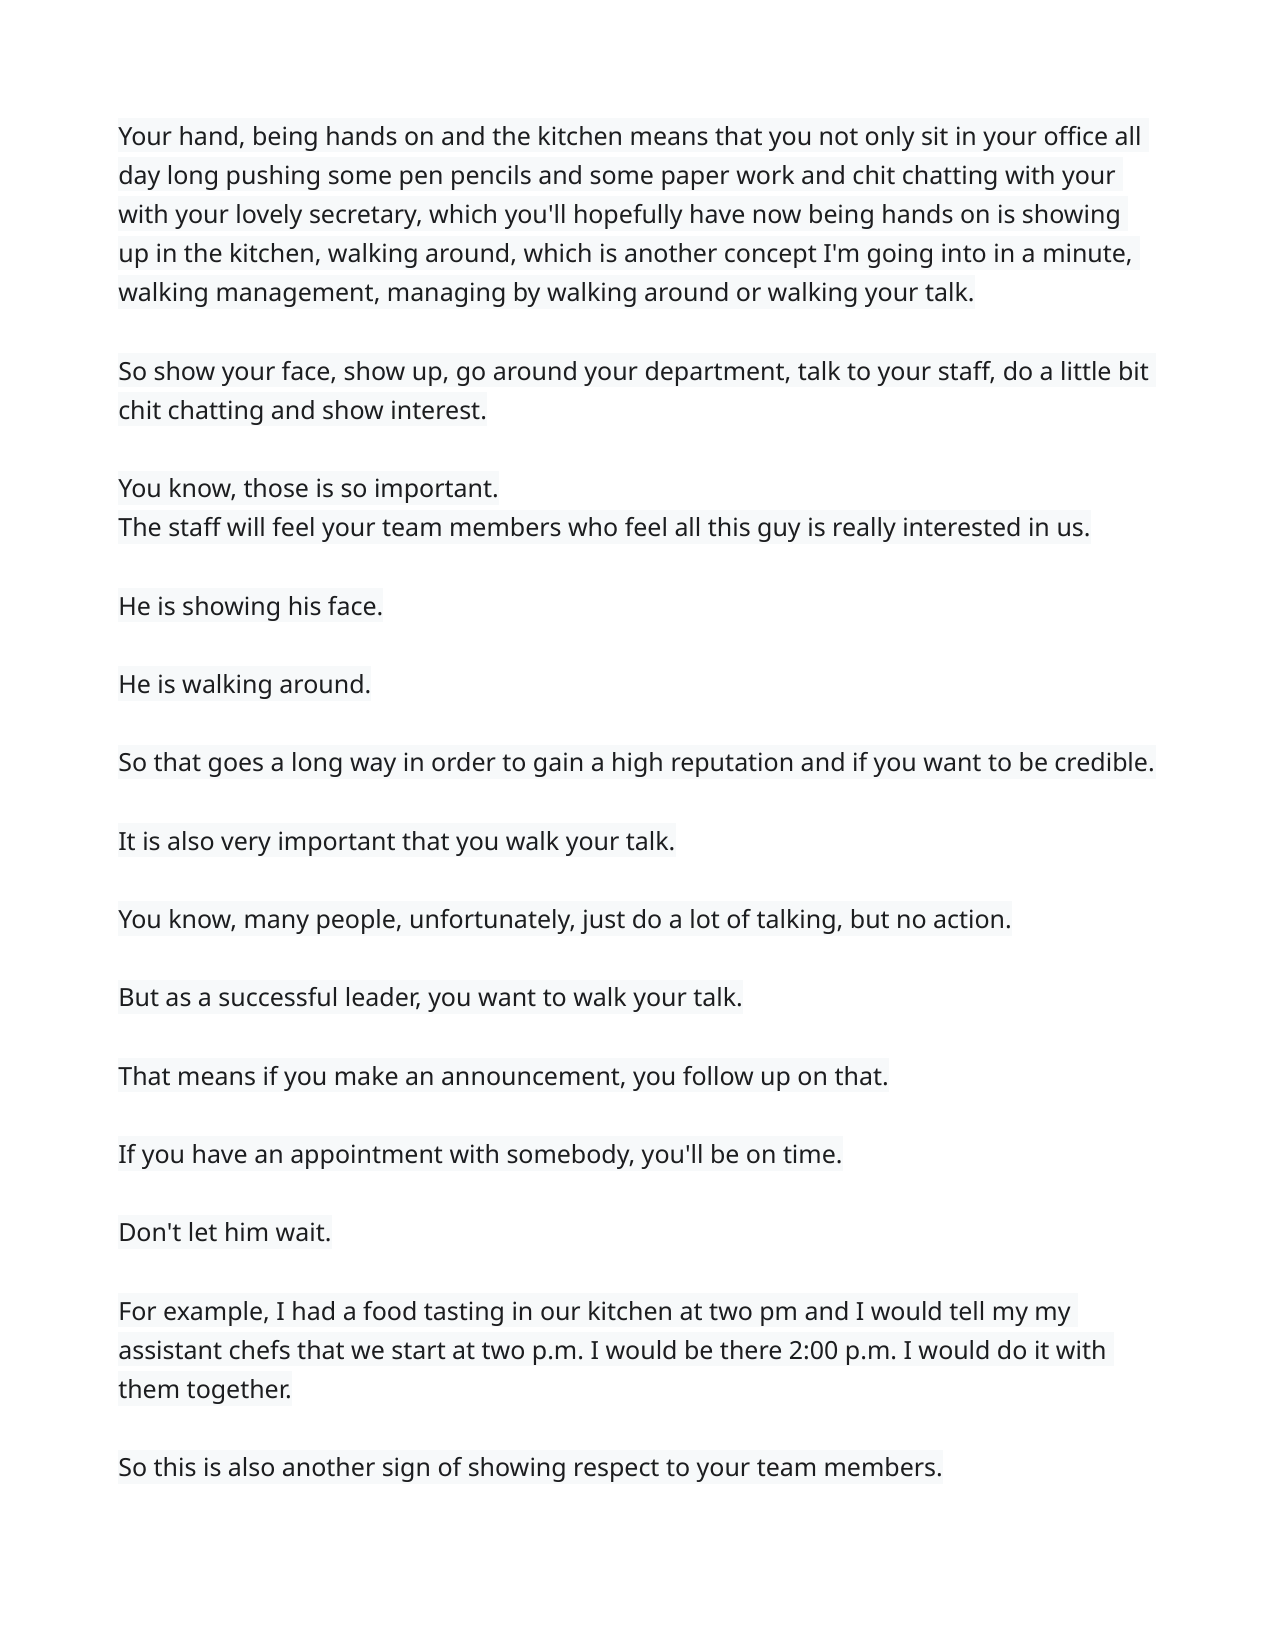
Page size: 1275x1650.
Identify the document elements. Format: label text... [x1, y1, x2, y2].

text Don't let him wait. [118, 1215, 1157, 1249]
text For example, I had a food tasting in our kitchen at two pm and I would tell my my assistant chefs that we start at two p.m. I would be there 2:00 p.m. I would do it with them together. [118, 1293, 1157, 1406]
text That means if you make an announcement, you follow up on that. [118, 1058, 1157, 1092]
text It is also very important that you walk your talk. [118, 823, 1157, 857]
text You know, those is so important. [118, 471, 1157, 505]
text The staff will feel your team members who feel all this guy is really interested in us. [118, 510, 1157, 544]
text You know, many people, unfortunately, just do a lot of talking, but no action. [118, 901, 1157, 936]
text He is showing his face. [118, 588, 1157, 622]
text So that goes a long way in order to gain a high reputation and if you want to be credible. [118, 745, 1157, 779]
text But as a successful leader, you want to walk your talk. [118, 980, 1157, 1014]
text He is walking around. [118, 666, 1157, 701]
text If you have an appointment with somebody, you'll be on time. [118, 1136, 1157, 1171]
text So this is also another sign of showing respect to your team members. [118, 1450, 1157, 1484]
text Your hand, being hands on and the kitchen means that you not only sit in your office all day long pushing some pen pencils and some paper work and chit chatting with your with your lovely secretary, which you'll hopefully have now being hands on is showing up in the kitchen, walking around, which is another concept I'm going into in a minute, walking management, managing by walking around or walking your talk. [118, 118, 1157, 309]
text So show your face, show up, go around your department, talk to your staff, do a little bit chit chatting and show interest. [118, 353, 1157, 426]
